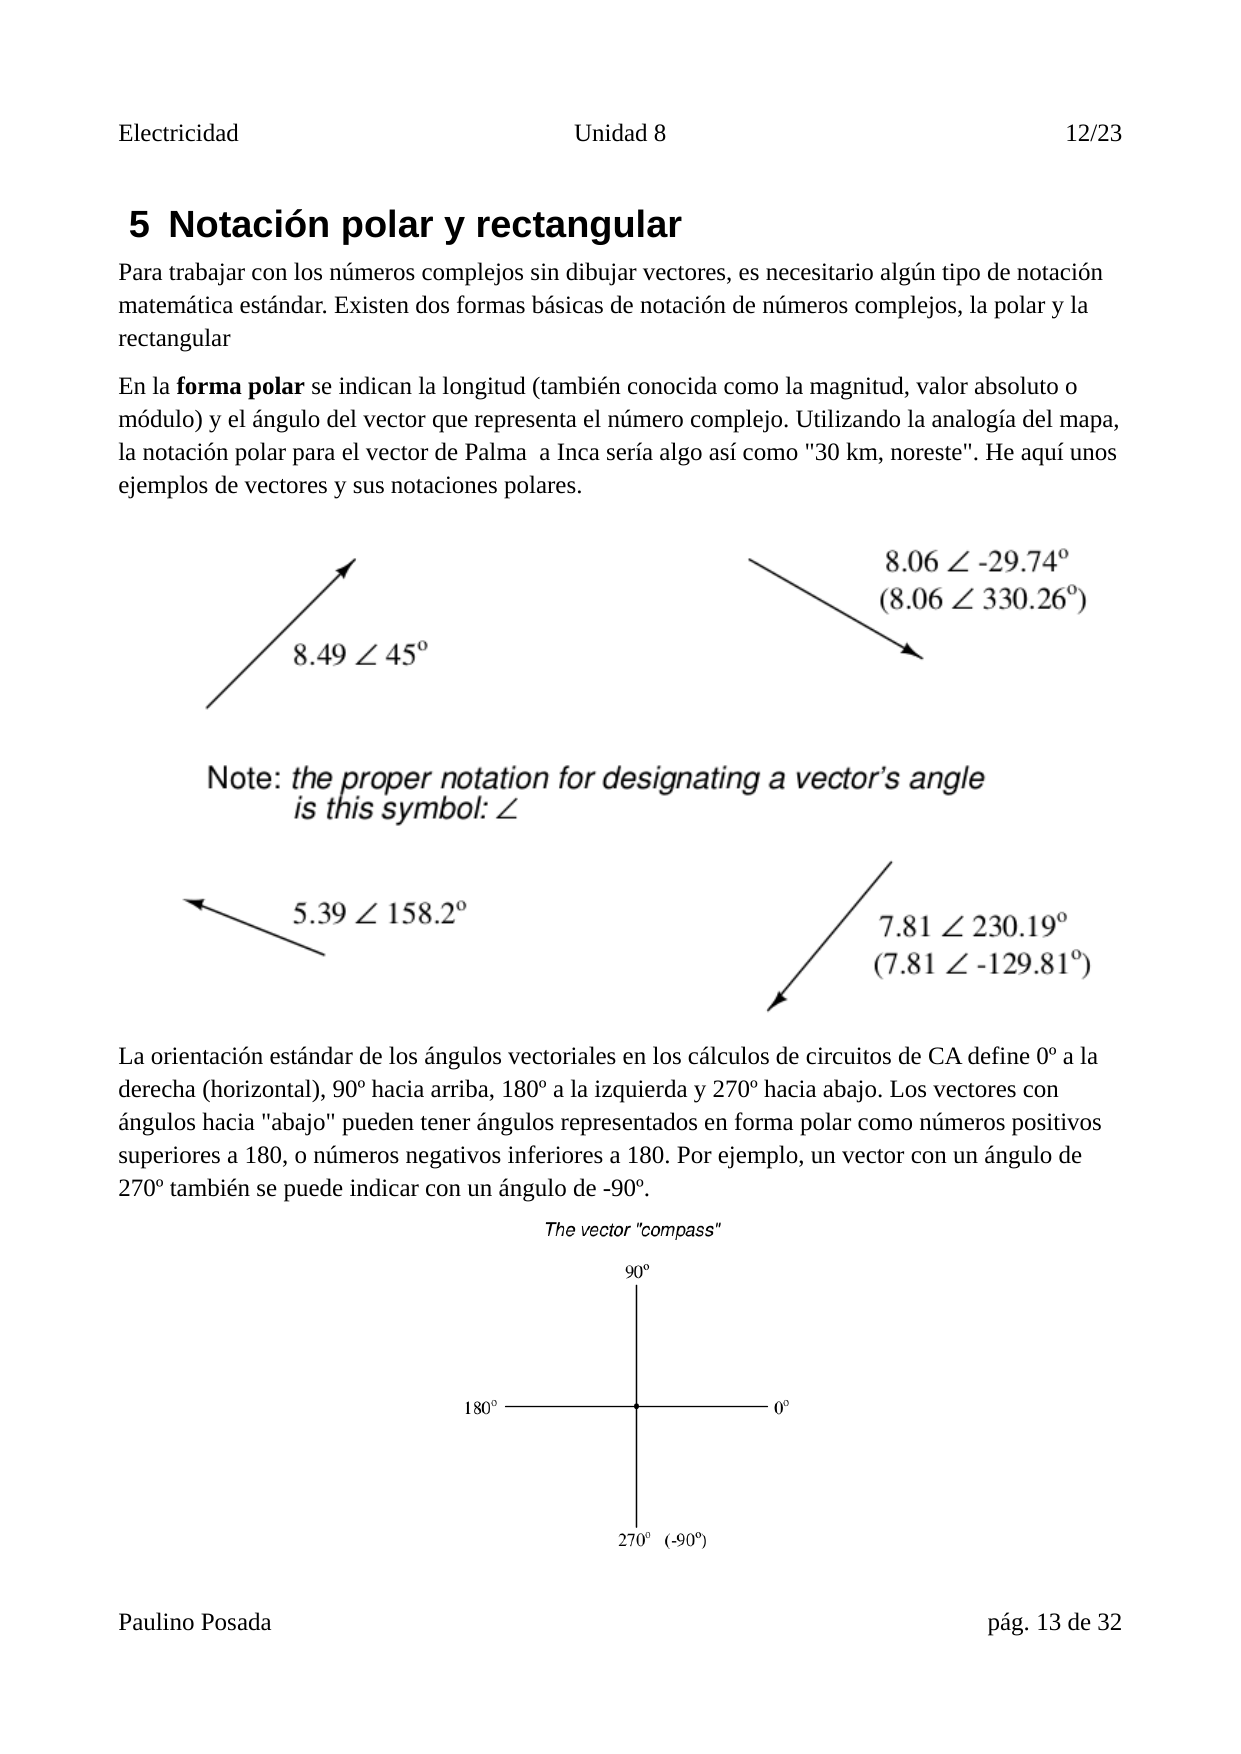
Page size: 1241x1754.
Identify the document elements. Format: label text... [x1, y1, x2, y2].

picture [118, 517, 1123, 1027]
text Para trabajar con los números complejos sin dibujar vectores, es necesitario algún tipo de notación matemática estándar. Existen dos formas básicas de notación de números complejos, la polar y la rectangular [118, 257, 1122, 352]
subtitle Notación polar y rectangular [118, 201, 1122, 245]
picture [448, 1221, 792, 1549]
text La orientación estándar de los ángulos vectoriales en los cálculos de circuitos de CA define 0º a la derecha (horizontal), 90º hacia arriba, 180º a la izquierda y 270º hacia abajo. Los vectores con ángulos hacia "abajo" pueden tener ángulos representados en forma polar como números positivos superiores a 180, o números negativos inferiores a 180. Por ejemplo, un vector con un ángulo de 270º también se puede indicar con un ángulo de -90º. [118, 1041, 1122, 1202]
text En la forma polar se indican la longitud (también conocida como la magnitud, valor absoluto o módulo) y el ángulo del vector que representa el número complejo. Utilizando la analogía del mapa, la notación polar para el vector de Palma a Inca sería algo así como "30 km, noreste". He aquí unos ejemplos de vectores y sus notaciones polares. [118, 371, 1122, 499]
